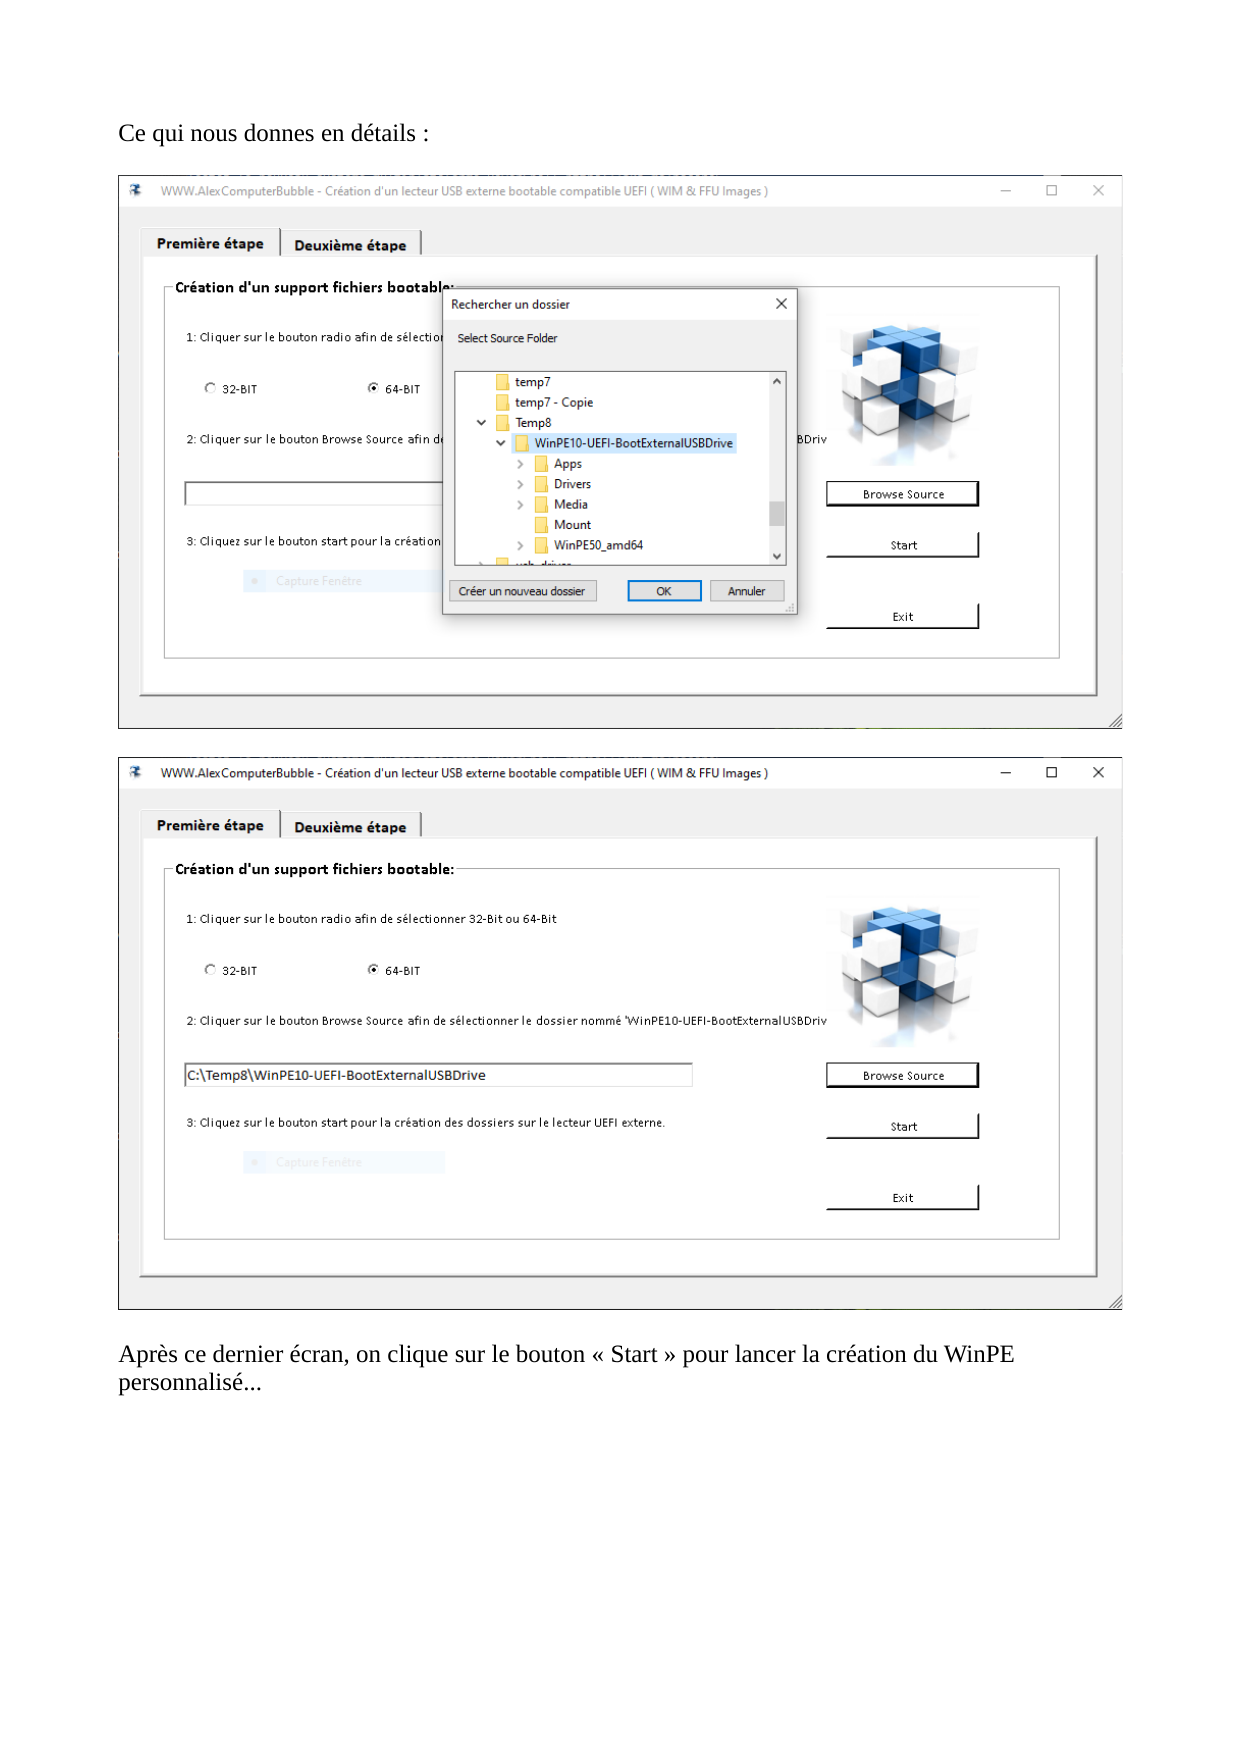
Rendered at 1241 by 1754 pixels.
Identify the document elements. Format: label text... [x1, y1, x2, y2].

text Ce qui nous donnes en détails : [118, 118, 1122, 147]
text Après ce dernier écran, on clique sur le bouton « Start » pour lancer la création du WinPE personnalisé... [118, 1339, 1122, 1396]
picture [118, 175, 1123, 729]
picture [118, 757, 1123, 1310]
